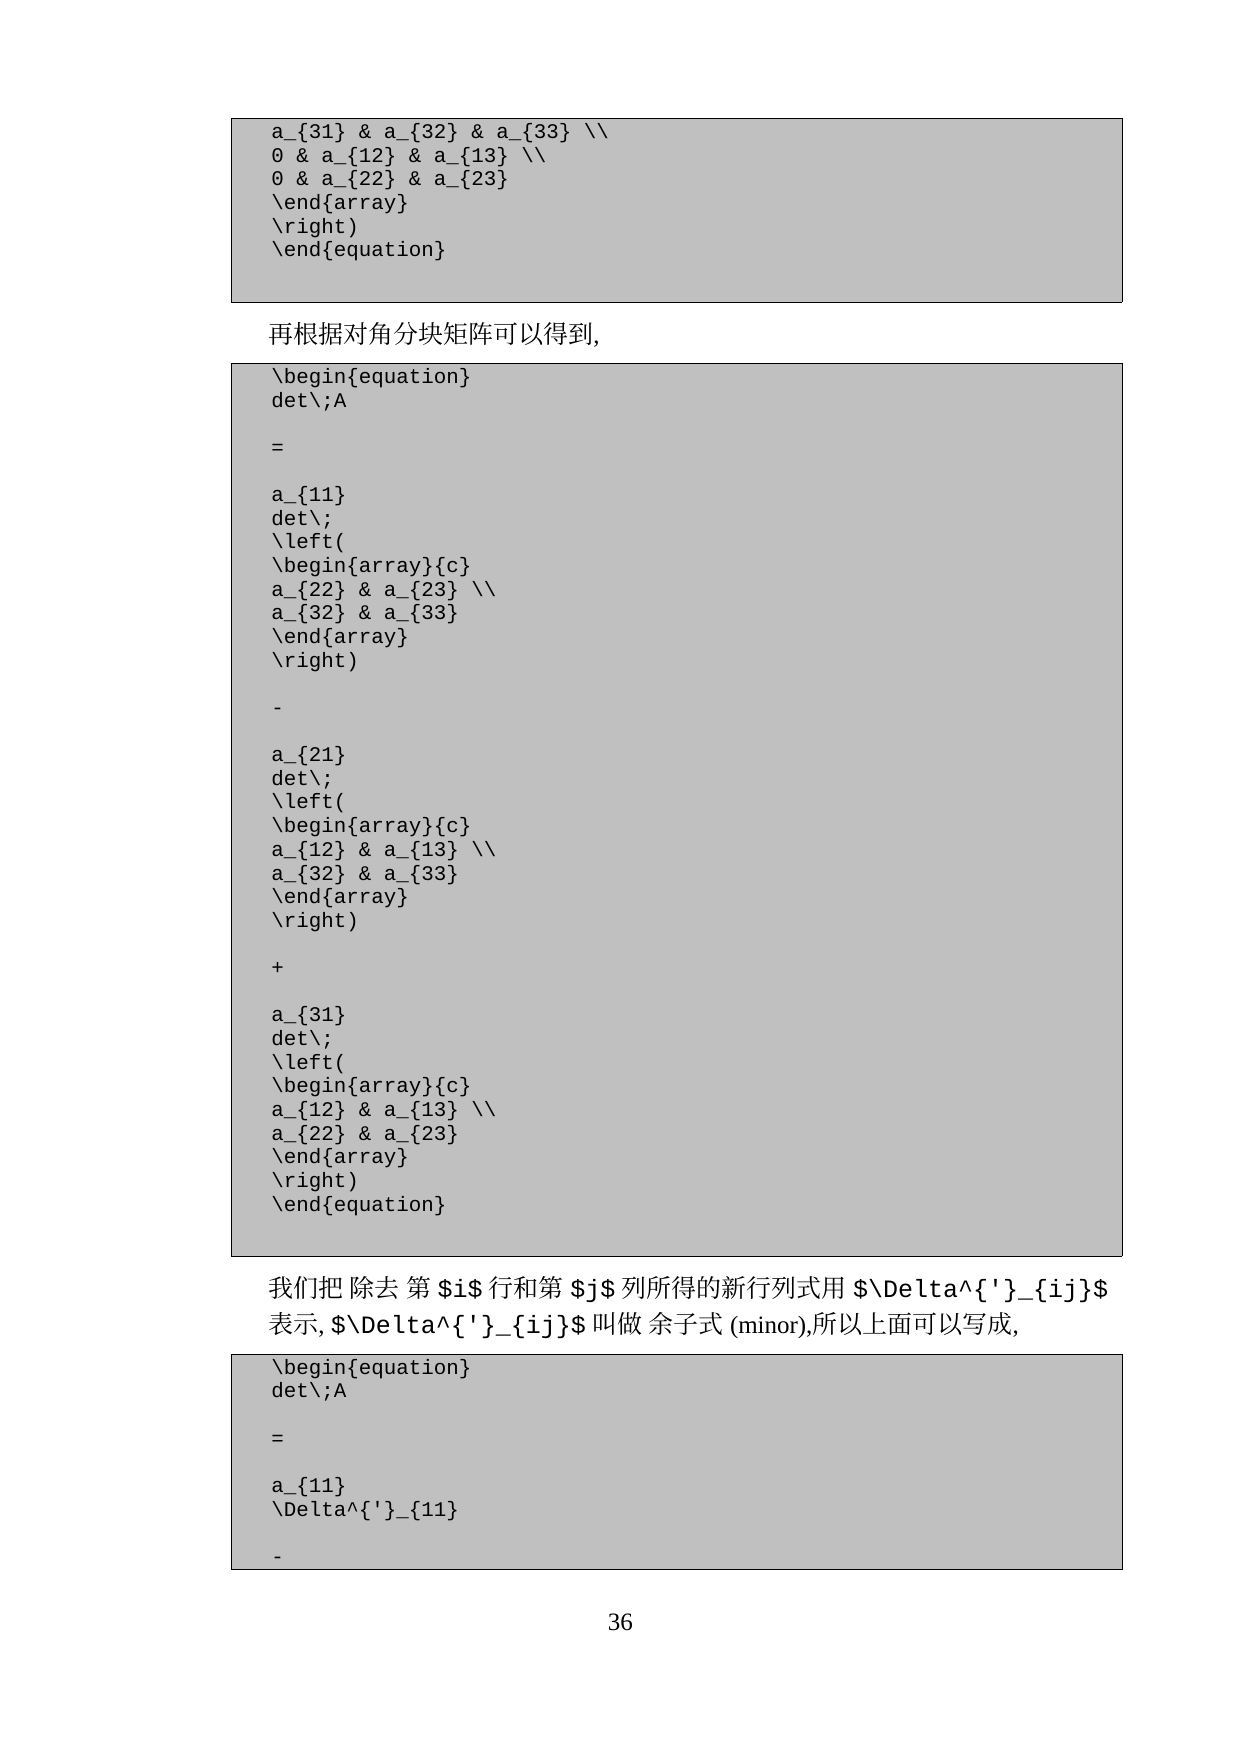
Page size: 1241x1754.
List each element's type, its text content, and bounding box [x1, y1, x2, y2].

list - [232, 1543, 1122, 1569]
list \begin{array}{c} [232, 552, 1122, 576]
list \begin{equation} [232, 364, 1122, 387]
list \Delta^{'}_{11} [232, 1496, 1122, 1519]
list det\; [232, 1025, 1122, 1049]
list a_{11} [232, 481, 1122, 505]
list 0 & a_{12} & a_{13} \\ [232, 142, 1122, 165]
list \end{equation} [232, 236, 1122, 263]
list = [232, 434, 1122, 457]
list a_{32} & a_{33} [232, 859, 1122, 883]
list a_{11} [232, 1472, 1122, 1496]
list = [232, 1424, 1122, 1448]
list \right) [232, 907, 1122, 930]
list det\;A [232, 387, 1122, 410]
list a_{31} & a_{32} & a_{33} \\ [232, 119, 1122, 142]
list det\; [232, 765, 1122, 788]
list a_{22} & a_{23} [232, 1119, 1122, 1143]
list - [232, 694, 1122, 718]
list a_{32} & a_{33} [232, 599, 1122, 623]
list \begin{array}{c} [232, 1072, 1122, 1096]
list \end{array} [232, 1143, 1122, 1167]
list \begin{equation} [232, 1355, 1122, 1377]
list a_{21} [232, 741, 1122, 765]
list \end{array} [232, 883, 1122, 907]
list a_{22} & a_{23} \\ [232, 576, 1122, 599]
list det\;A [232, 1377, 1122, 1401]
list \end{array} [232, 623, 1122, 647]
list 0 & a_{22} & a_{23} [232, 165, 1122, 189]
list \end{array} [232, 189, 1122, 213]
list + [232, 954, 1122, 978]
list \begin{array}{c} [232, 812, 1122, 836]
list a_{12} & a_{13} \\ [232, 1096, 1122, 1119]
list \left( [232, 528, 1122, 552]
list a_{12} & a_{13} \\ [232, 836, 1122, 859]
list \left( [232, 788, 1122, 812]
list 再根据对角分块矩阵可以得到, [231, 314, 1122, 350]
list 我们把 除去 第 $i$ 行和第 $j$ 列所得的新行列式用 $\Delta^{'}_{ij}$ 表示, $\Delta^{'}_{ij}$ 叫做 余子式 (minor),所以上面可以写成, [231, 1269, 1122, 1341]
list \end{equation} [232, 1191, 1122, 1217]
list a_{31} [232, 1001, 1122, 1025]
list \left( [232, 1049, 1122, 1072]
list \right) [232, 1167, 1122, 1191]
list \right) [232, 647, 1122, 670]
list \right) [232, 213, 1122, 236]
list det\; [232, 505, 1122, 528]
